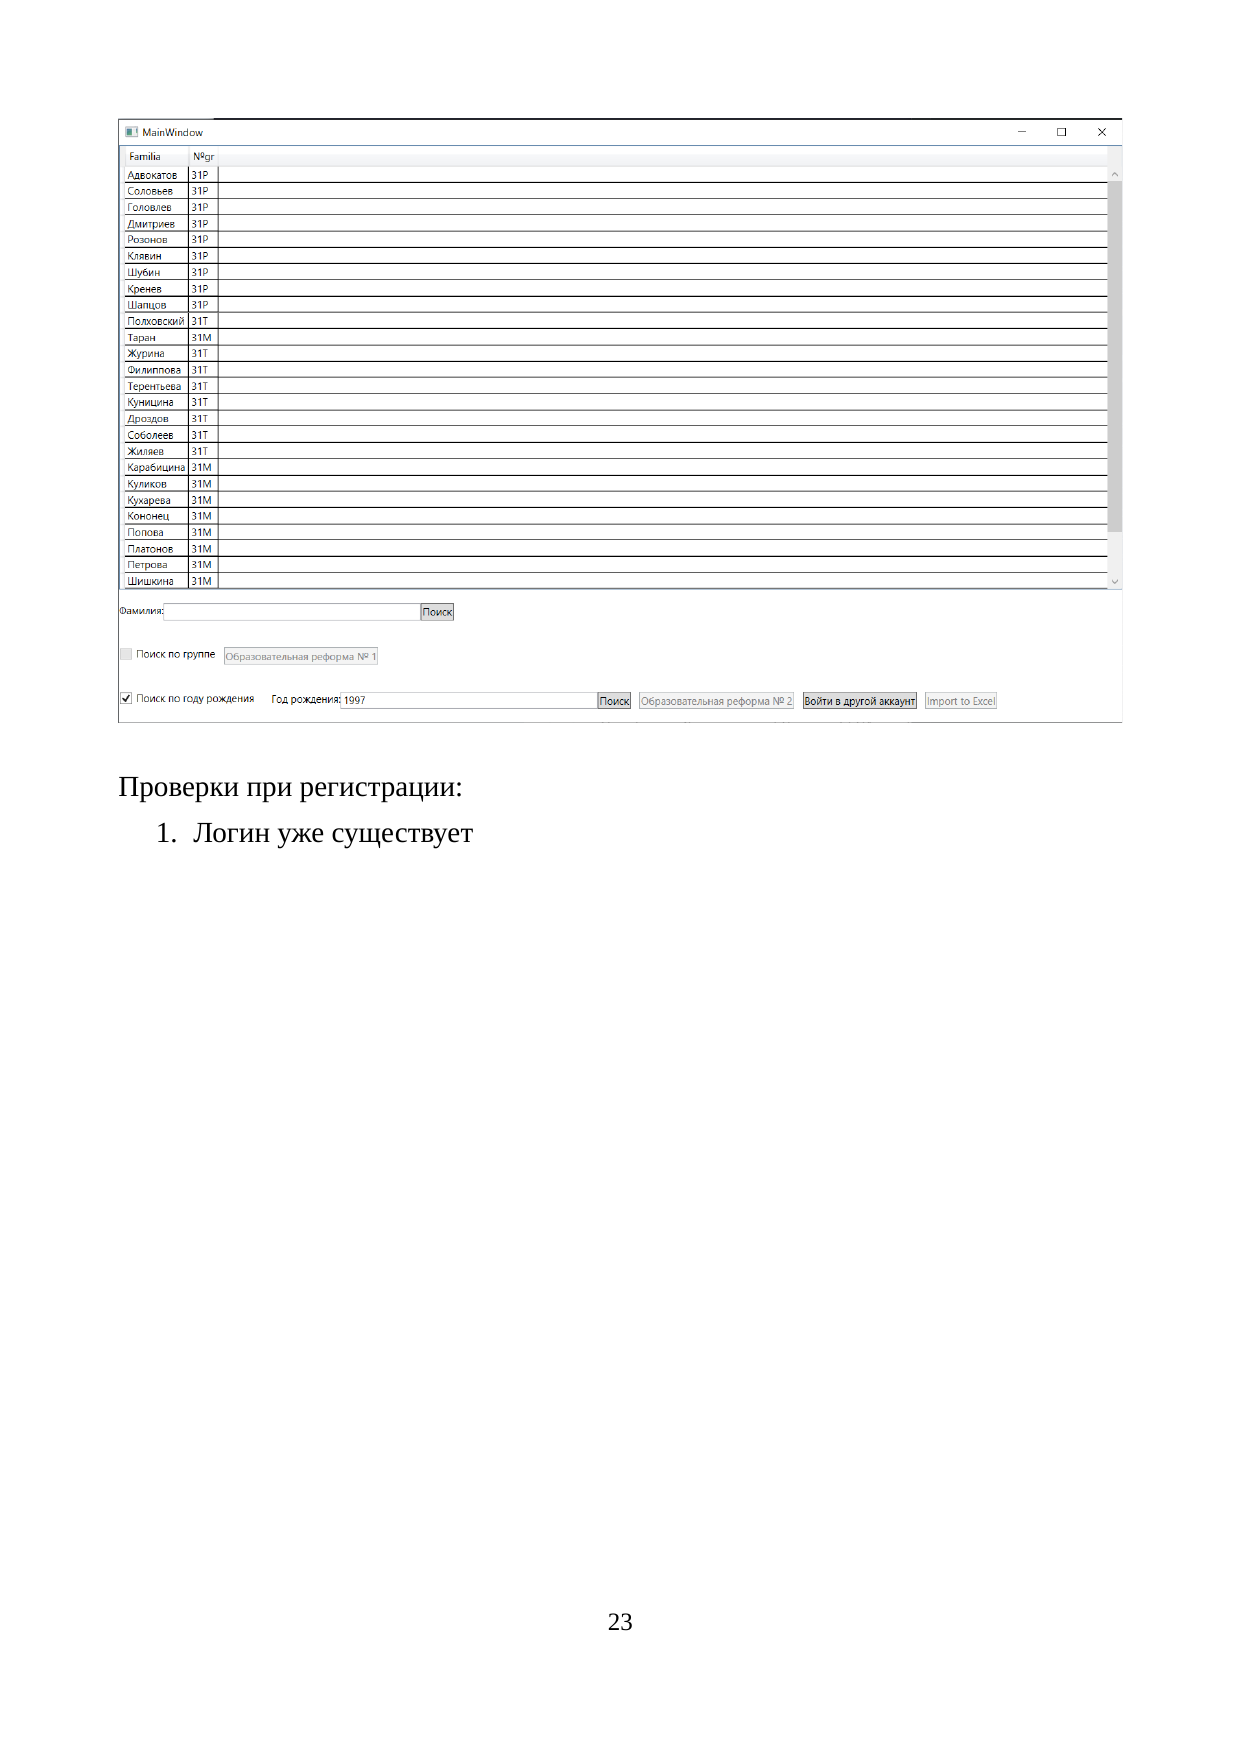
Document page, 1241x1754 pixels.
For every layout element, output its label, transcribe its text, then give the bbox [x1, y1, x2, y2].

list Логин уже существует [156, 815, 1122, 848]
picture [118, 118, 1123, 723]
text Проверки при регистрации: [118, 769, 1122, 802]
